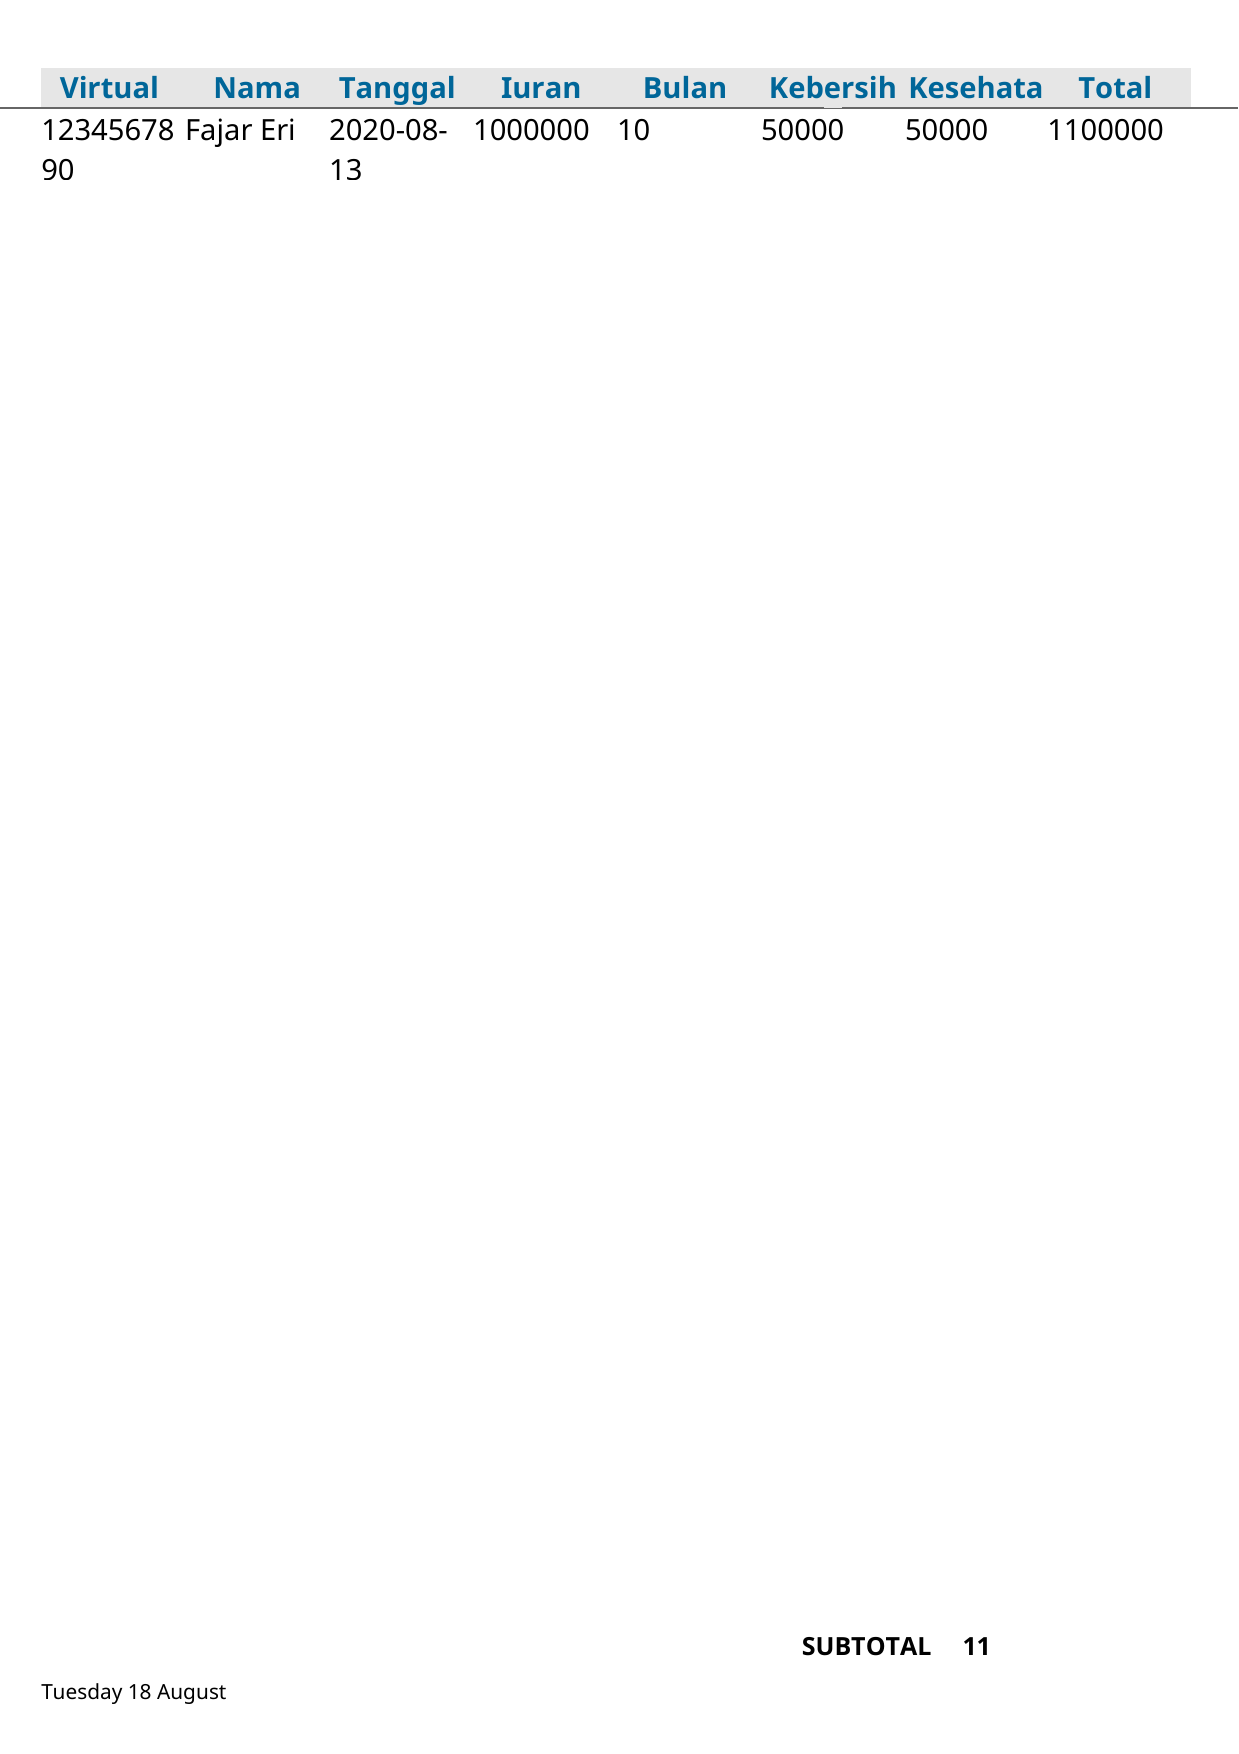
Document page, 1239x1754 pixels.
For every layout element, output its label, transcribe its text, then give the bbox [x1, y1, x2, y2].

table_cell [41, 1629, 185, 1669]
table_cell 10 [617, 110, 761, 150]
table_cell [761, 180, 802, 1629]
table_cell [1191, 180, 1197, 1629]
table_cell [1191, 110, 1197, 150]
table_cell Virtual [41, 68, 185, 107]
table_cell Tanggal [329, 68, 473, 107]
table_cell 50000 [761, 110, 905, 150]
table_header [905, 0, 962, 67]
table_cell Iuran [473, 68, 617, 107]
table_cell 1100000 [1047, 110, 1191, 150]
table_cell [761, 150, 802, 180]
table_cell [617, 180, 761, 1629]
table_header [329, 0, 473, 67]
table_cell [41, 1670, 185, 1677]
table_header [41, 0, 185, 67]
table_cell [329, 1629, 473, 1669]
table_cell [329, 1670, 473, 1677]
table_cell [473, 1629, 617, 1669]
table_header [185, 0, 250, 67]
table_cell [329, 180, 473, 1629]
table_header [473, 0, 617, 67]
table_cell Kesehata [905, 68, 1047, 107]
table_cell Tuesday 18 August [41, 1677, 250, 1704]
table_header [761, 0, 802, 67]
table_cell [962, 1677, 1047, 1704]
table_cell [617, 1677, 761, 1704]
table_cell 50000 [905, 110, 1047, 150]
table_cell [617, 1670, 761, 1677]
table_cell [185, 1670, 250, 1677]
table_cell [185, 1629, 250, 1669]
table_cell 11 [962, 1629, 1197, 1669]
table_cell [1191, 150, 1197, 180]
table_cell [1197, 1670, 1239, 1677]
table_cell 2020-08-13 [329, 110, 473, 180]
table_cell [250, 180, 329, 1629]
table_cell SUBTOTAL [802, 1629, 962, 1669]
table_cell [1191, 1677, 1197, 1704]
table_cell [0, 150, 41, 180]
table_cell 1000000 [473, 110, 617, 150]
table_cell 1234567890 [41, 110, 185, 180]
table_header [962, 0, 1047, 67]
table_cell [250, 150, 329, 180]
table_cell [761, 1629, 802, 1669]
table_cell [905, 1670, 962, 1677]
table_header [1047, 0, 1191, 67]
table_cell [185, 180, 250, 1629]
table_cell [617, 150, 761, 180]
table_cell [1197, 110, 1239, 150]
table_cell [905, 1677, 962, 1704]
table_cell [761, 1670, 802, 1677]
table_cell [1197, 1677, 1239, 1704]
table_cell Bulan [617, 68, 761, 107]
table_cell [1197, 150, 1239, 180]
table_cell [802, 1677, 905, 1704]
table_cell [802, 150, 905, 180]
table_cell [1047, 1677, 1191, 1704]
table_cell [41, 180, 185, 1629]
table_header [802, 0, 905, 67]
table_cell [1191, 1670, 1197, 1677]
table_cell [802, 180, 905, 1629]
table_cell [905, 150, 962, 180]
table_cell [473, 1670, 617, 1677]
table_cell [1197, 1629, 1239, 1669]
table_cell [473, 150, 617, 180]
table_cell [250, 1670, 329, 1677]
table_cell [962, 180, 1047, 1629]
table_cell [1197, 180, 1239, 1629]
table_cell [905, 180, 962, 1629]
table_header [1191, 0, 1197, 67]
table_cell [761, 1677, 802, 1704]
table_cell [0, 1670, 41, 1677]
table_cell [0, 1677, 41, 1704]
table_header [0, 0, 41, 67]
table_cell [0, 68, 41, 107]
table_cell [473, 180, 617, 1629]
table_cell [329, 1677, 473, 1704]
table_cell [962, 150, 1047, 180]
table_cell [250, 1677, 329, 1704]
table_cell Fajar Eri [185, 110, 329, 150]
table_cell [1047, 150, 1191, 180]
table_cell [0, 180, 41, 1629]
table_cell Kebersiha [761, 68, 905, 107]
table_cell [802, 1670, 905, 1677]
table_header [250, 0, 329, 67]
table_cell [473, 1677, 617, 1704]
table_cell [250, 1629, 329, 1669]
table_cell [185, 150, 250, 180]
table_cell [962, 1670, 1047, 1677]
table_cell [0, 1629, 41, 1669]
table_cell Nama [185, 68, 329, 107]
table_cell [1191, 68, 1197, 107]
table_cell Total [1047, 68, 1191, 107]
table_cell [1047, 1670, 1191, 1677]
table_cell [0, 110, 41, 150]
table_cell [1047, 180, 1191, 1629]
table_cell [617, 1629, 761, 1669]
table_cell [1197, 68, 1239, 108]
table_header [1197, 0, 1239, 67]
table_header [617, 0, 761, 67]
